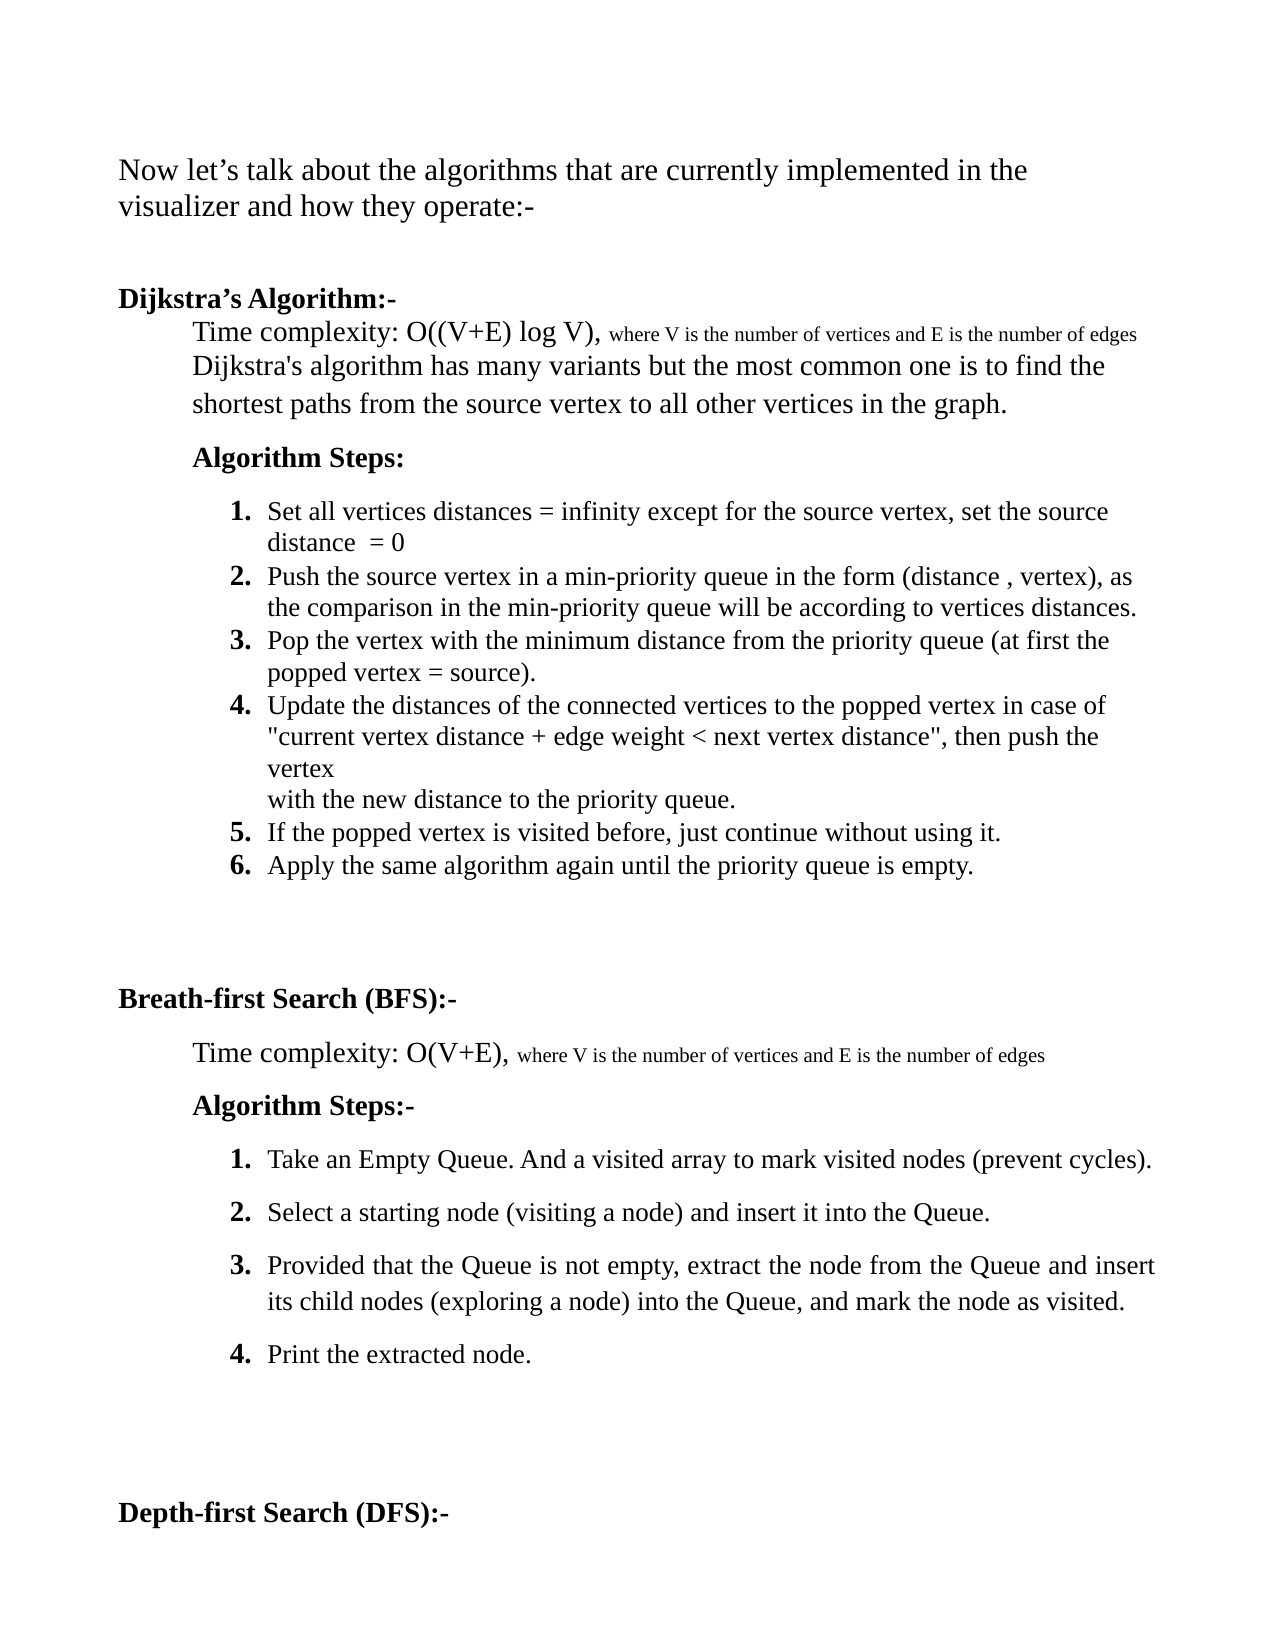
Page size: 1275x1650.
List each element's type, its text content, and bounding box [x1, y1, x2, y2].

list Push the source vertex in a min-priority queue in the form (distance , vertex), as the comparison in the min-priority queue will be according to vertices distances. [229, 558, 1157, 622]
text Algorithm Steps:- [192, 1088, 1157, 1121]
text Dijkstra's algorithm has many variants but the most common one is to find the shortest paths from the source vertex to all other vertices in the graph. [192, 348, 1157, 420]
text Algorithm Steps: [192, 440, 1157, 473]
text Time complexity: O(V+E), where V is the number of vertices and E is the number of edges [192, 1035, 1157, 1068]
list Provided that the Queue is not empty, extract the node from the Queue and insert its child nodes (exploring a node) into the Queue, and mark the node as visited. [229, 1247, 1157, 1317]
list Set all vertices distances = infinity except for the source vertex, set the source distance = 0 [229, 493, 1157, 558]
text Now let’s talk about the algorithms that are currently implemented in the visualizer and how they operate:- [118, 152, 1157, 223]
list Take an Empty Queue. And a visited array to mark visited nodes (prevent cycles). [229, 1141, 1157, 1174]
list Update the distances of the connected vertices to the popped vertex in case of "current vertex distance + edge weight < next vertex distance", then push the vertex with the new distance to the priority queue. [229, 687, 1157, 814]
text Breath-first Search (BFS):- [118, 982, 1157, 1015]
list Apply the same algorithm again until the priority queue is empty. [229, 847, 1157, 881]
list Select a starting node (visiting a node) and insert it into the Queue. [229, 1194, 1157, 1228]
text Dijkstra’s Algorithm:- [118, 281, 1157, 314]
list Pop the vertex with the minimum distance from the priority queue (at first the popped vertex = source). [229, 622, 1157, 687]
list Print the extracted node. [229, 1336, 1157, 1369]
text Depth-first Search (DFS):- [118, 1495, 1157, 1529]
text Time complexity: O((V+E) log V), where V is the number of vertices and E is the number of edges [118, 314, 1157, 348]
list If the popped vertex is visited before, just continue without using it. [229, 814, 1157, 847]
